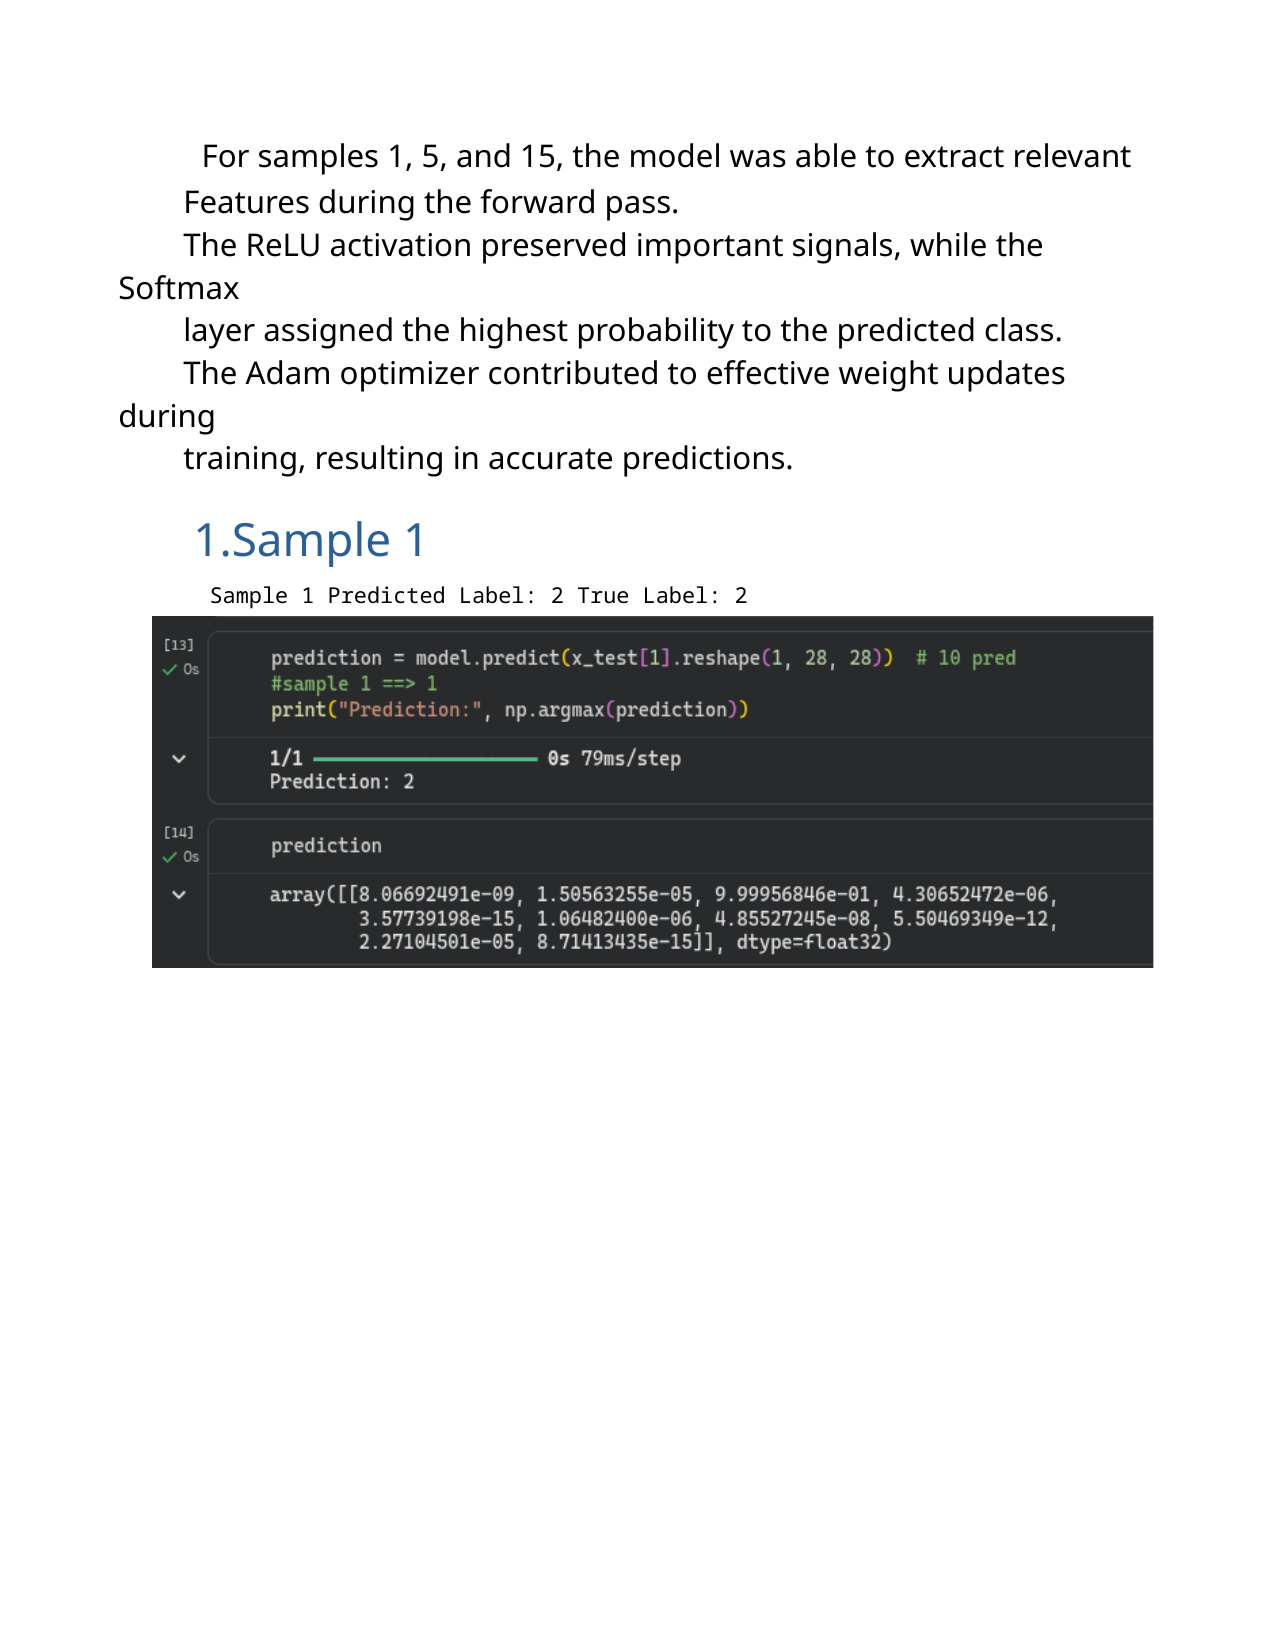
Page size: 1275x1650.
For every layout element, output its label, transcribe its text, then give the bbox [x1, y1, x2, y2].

picture [152, 616, 1154, 968]
list 1.Sample 1 [156, 507, 1157, 570]
text layer assigned the highest probability to the predicted class. The Adam optimizer contributed to effective weight updates during [118, 308, 1157, 436]
text training, resulting in accurate predictions. [118, 436, 1157, 479]
list Sample 1 Predicted Label: 2 True Label: 2 [156, 570, 1157, 612]
text Features during the forward pass. The ReLU activation preserved important signals, while the Softmax [118, 181, 1157, 308]
text For samples 1, 5, and 15, the model was able to extract relevant [118, 118, 1157, 181]
